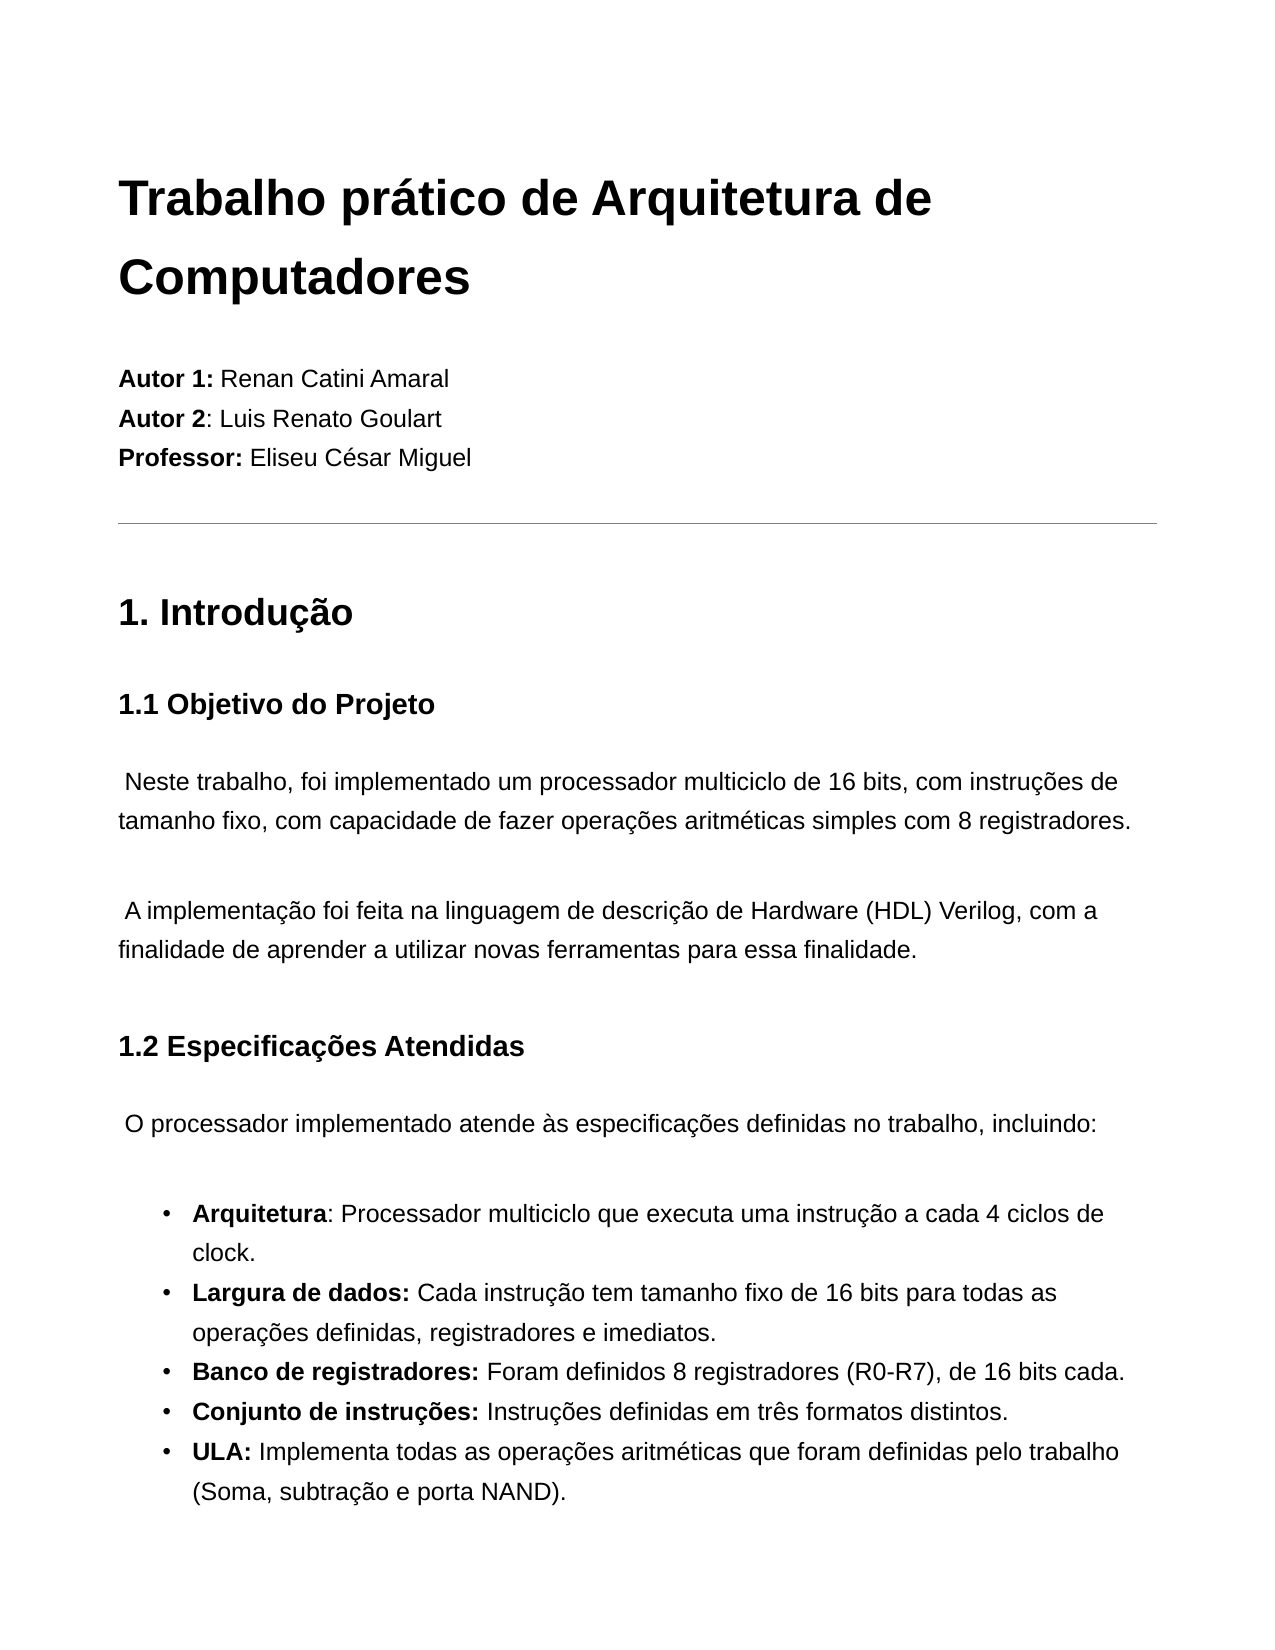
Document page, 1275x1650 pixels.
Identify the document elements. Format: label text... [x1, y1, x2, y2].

subtitle 1.2 Especificações Atendidas [118, 1029, 1157, 1063]
list Largura de dados: Cada instrução tem tamanho fixo de 16 bits para todas as operações definidas, registradores e imediatos. [162, 1278, 1157, 1346]
list ULA: Implementa todas as operações aritméticas que foram definidas pelo trabalho (Soma, subtração e porta NAND). [162, 1437, 1157, 1505]
text Neste trabalho, foi implementado um processador multiciclo de 16 bits, com instruções de tamanho fixo, com capacidade de fazer operações aritméticas simples com 8 registradores. [118, 767, 1157, 835]
text O processador implementado atende às especificações definidas no trabalho, incluindo: [118, 1109, 1157, 1138]
subtitle 1. Introdução [118, 590, 1157, 633]
subtitle 1.1 Objetivo do Projeto [118, 687, 1157, 721]
list Conjunto de instruções: Instruções definidas em três formatos distintos. [162, 1397, 1157, 1426]
text A implementação foi feita na linguagem de descrição de Hardware (HDL) Verilog, com a finalidade de aprender a utilizar novas ferramentas para essa finalidade. [118, 896, 1157, 964]
list Banco de registradores: Foram definidos 8 registradores (R0-R7), de 16 bits cada. [162, 1357, 1157, 1386]
list Arquitetura: Processador multiciclo que executa uma instrução a cada 4 ciclos de clock. [162, 1199, 1157, 1267]
text Autor 1: Renan Catini Amaral Autor 2: Luis Renato Goulart Professor: Eliseu César Miguel [118, 364, 1157, 472]
subtitle Trabalho prático de Arquitetura de Computadores [118, 168, 1157, 305]
